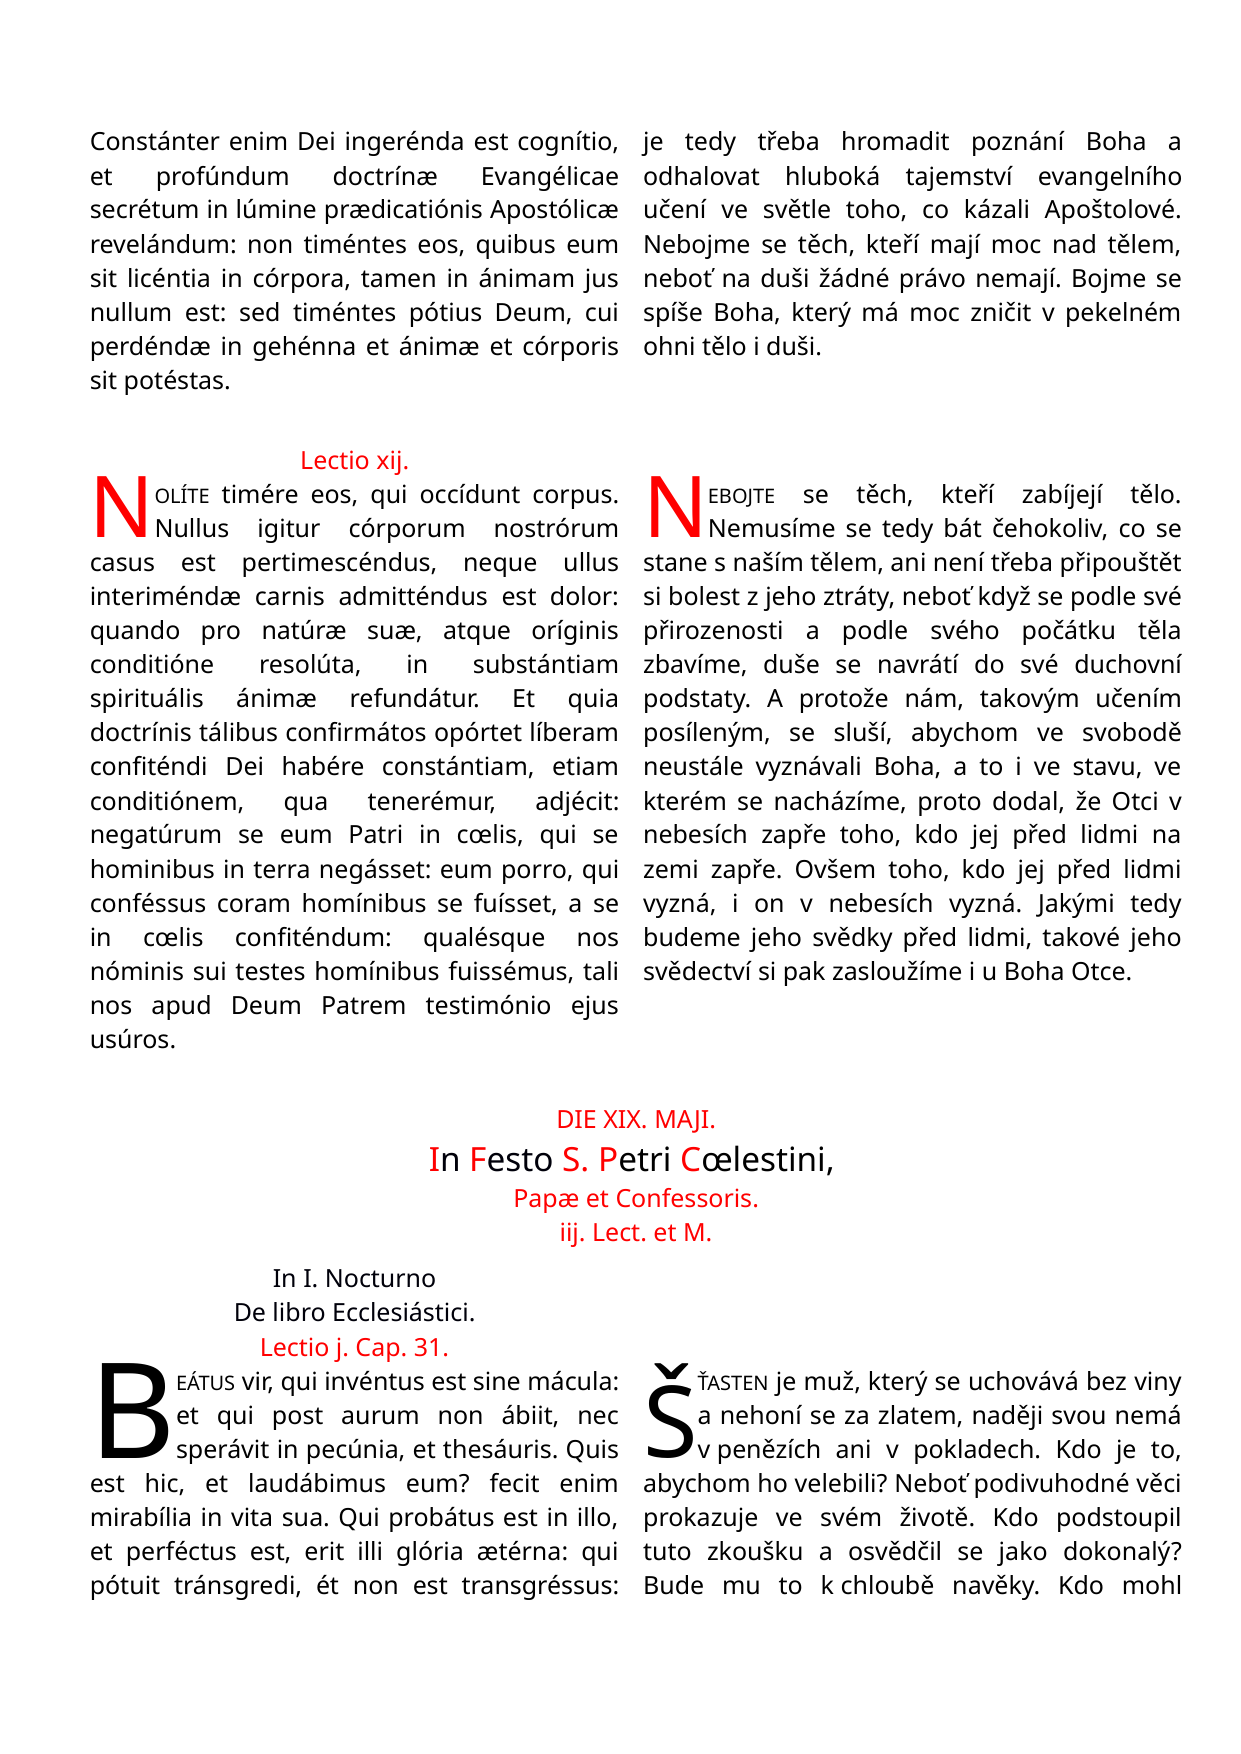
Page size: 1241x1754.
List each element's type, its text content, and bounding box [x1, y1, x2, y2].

table_cell Constánter enim Dei ingerénda est cognítio, et profúndum doctrínæ Evangélicae secrétum in lúmine prædicatiónis Apostólicæ revelándum: non timéntes eos, quibus eum sit licéntia in córpora, tamen in ánimam jus nullum est: sed timéntes pótius Deum, cui perdéndæ in gehénna et ánimæ et córporis sit potéstas. [78, 118, 631, 437]
table_cell je tedy třeba hromadit poznání Boha a odhalovat hluboká tajemství evan­gelního učení ve světle toho, co kázali Apoštolové. Nebojme se těch, kteří mají moc nad tělem, neboť na duši žádné právo nemají. Bojme se spíše Boha, který má moc zničit v pekelném ohni tělo i duši. [631, 118, 1194, 437]
table_cell Lectio xij. Nolíte timére eos, qui occídunt corpus. Nullus igitur córporum nostrórum casus est pertimescéndus, neque ullus interiméndæ carnis admitténdus est dolor: quando pro natúræ suæ, atque oríginis conditióne resolúta, in substántiam spirituális ánimæ refundátur. Et quia doctrínis tálibus confirmátos opórtet líberam confiténdi Dei habére constántiam, etiam conditiónem, qua tenerémur, adjécit: negatúrum se eum Patri in cœlis, qui se hominibus in terra negásset: eum porro, qui conféssus coram homínibus se fuísset, a se in cœlis confiténdum: qualésque nos nóminis sui testes homínibus fuissémus, tali nos apud Deum Patrem testimónio ejus usúros. [78, 437, 631, 1096]
table_cell Nebojte se těch, kteří zabíjejí tělo. Nemusíme se tedy bát čehokoliv, co se stane s naším tělem, ani není třeba připouštět si bolest z jeho ztráty, neboť když se podle své přirozenosti a podle svého počátku těla zbavíme, duše se navrátí do své duchovní podstaty. A protože nám, takovým učením posíleným, se sluší, abychom ve svobodě neustále vyznávali Boha, a to i ve stavu, ve kterém se nacházíme, proto dodal, že Otci v nebesích zapře toho, kdo jej před lidmi na zemi zapře. Ovšem toho, kdo jej před lidmi vyzná, i on v nebesích vyzná. Jakými tedy budeme jeho svědky před lidmi, takové jeho svědectví si pak zasloužíme i u Boha Otce. [631, 437, 1194, 1096]
table_cell In I. Nocturno De libro Ecclesiástici. Lectio j. Cap. 31. Beátus vir, qui invéntus est sine mácula: et qui post aurum non ábiit, nec sperávit in pecúnia, et thesáuris. Quis est hic, et laudábimus eum? fecit enim mirabília in vita sua. Qui probátus est in illo, et perféctus est, erit illi glória ætérna: qui pótuit tránsgredi, ét non est transgréssus: fácere mala, et non fecit: ídeo stabilíta sunt bona illíus in Dómino, et eleemósynas illíus enarrábit omnis Ecclésia sanctórum. [78, 1255, 631, 1608]
table_cell DIE XIX. MAJI. In Festo S. Petri Cœlestini, Papæ et Confessoris. iij. Lect. et M. [78, 1096, 1194, 1255]
table_cell Šťasten je muž, který se uchovává bez viny a nehoní se za zlatem, naději svou nemá v penězích ani v pokladech. Kdo je to, abychom ho velebili? Neboť podivuhodné věci prokazuje ve svém životě. Kdo podstoupil tuto zkoušku a osvědčil se jako dokonalý? Bude mu to k chloubě navěky. Kdo mohl [631, 1255, 1194, 1608]
